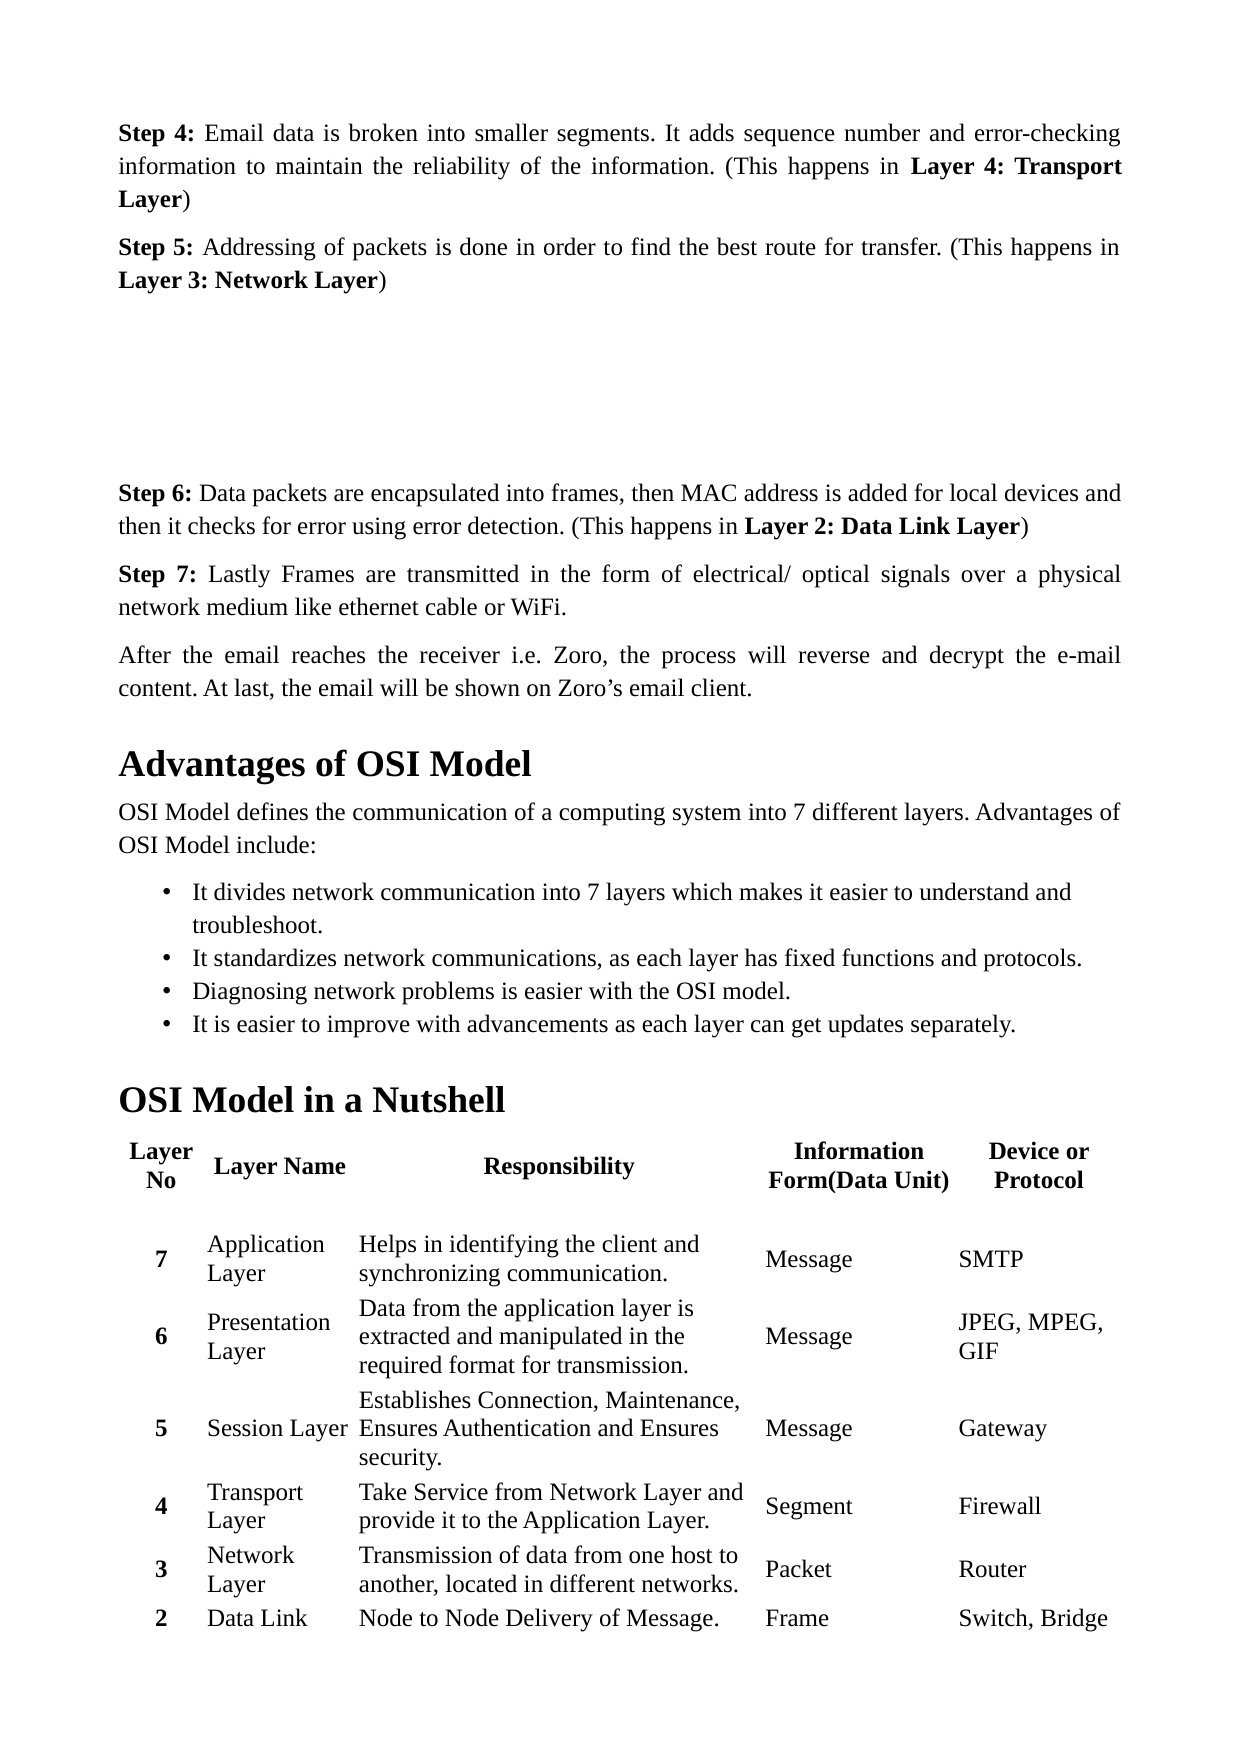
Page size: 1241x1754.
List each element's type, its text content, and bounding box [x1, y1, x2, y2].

table_cell Node to Node Delivery of Message. [356, 1601, 762, 1635]
table_header Responsibility [356, 1134, 762, 1226]
subtitle Advantages of OSI Model [118, 741, 1122, 784]
table_cell Take Service from Network Layer and provide it to the Application Layer. [356, 1474, 762, 1537]
table_cell 7 [118, 1226, 204, 1290]
table_header Layer No [118, 1134, 204, 1226]
table_header Device or Protocol [955, 1134, 1122, 1226]
table_cell Data from the application layer is extracted and manipulated in the required format for transmission. [356, 1290, 762, 1382]
list It divides network communication into 7 layers which makes it easier to understand and troubleshoot. [162, 877, 1122, 939]
table_cell 2 [118, 1601, 204, 1635]
table_cell SMTP [955, 1226, 1122, 1290]
table_cell Message [762, 1382, 955, 1474]
table_cell 3 [118, 1537, 204, 1601]
list Diagnosing network problems is easier with the OSI model. [162, 976, 1122, 1005]
table_cell Message [762, 1226, 955, 1290]
table_cell JPEG, MPEG, GIF [955, 1290, 1122, 1382]
table_cell Transmission of data from one host to another, located in different networks. [356, 1537, 762, 1601]
table_header Information Form(Data Unit) [762, 1134, 955, 1226]
text OSI Model defines the communication of a computing system into 7 different layers. Advantages of OSI Model include: [118, 797, 1122, 858]
text Step 6: Data packets are encapsulated into frames, then MAC address is added for local devices and then it checks for error using error detection. (This happens in Layer 2: Data Link Layer) [118, 478, 1122, 540]
table_cell Firewall [955, 1474, 1122, 1537]
text Step 5: Addressing of packets is done in order to find the best route for transfer. (This happens in Layer 3: Network Layer) [118, 232, 1122, 293]
table_header Layer Name [204, 1134, 356, 1226]
subtitle OSI Model in a Nutshell [118, 1078, 1122, 1121]
table_cell Helps in identifying the client and synchronizing communication. [356, 1226, 762, 1290]
table_cell Frame [762, 1601, 955, 1635]
table_cell Presentation Layer [204, 1290, 356, 1382]
table_cell 4 [118, 1474, 204, 1537]
table_cell Gateway [955, 1382, 1122, 1474]
table_cell Segment [762, 1474, 955, 1537]
list It is easier to improve with advancements as each layer can get updates separately. [162, 1009, 1122, 1038]
table_cell Transport Layer [204, 1474, 356, 1537]
table_cell Router [955, 1537, 1122, 1601]
table_cell Message [762, 1290, 955, 1382]
table_cell 5 [118, 1382, 204, 1474]
table_cell Packet [762, 1537, 955, 1601]
list It standardizes network communications, as each layer has fixed functions and protocols. [162, 943, 1122, 972]
table_cell Switch, Bridge [955, 1601, 1122, 1635]
text After the email reaches the receiver i.e. Zoro, the process will reverse and decrypt the e-mail content. At last, the email will be shown on Zoro’s email client. [118, 640, 1122, 701]
text Step 7: Lastly Frames are transmitted in the form of electrical/ optical signals over a physical network medium like ethernet cable or WiFi. [118, 559, 1122, 621]
table_cell Session Layer [204, 1382, 356, 1474]
table_cell Network Layer [204, 1537, 356, 1601]
text Step 4: Email data is broken into smaller segments. It adds sequence number and error-checking information to maintain the reliability of the information. (This happens in Layer 4: Transport Layer) [118, 118, 1122, 213]
table_cell 6 [118, 1290, 204, 1382]
table_cell Establishes Connection, Maintenance, Ensures Authentication and Ensures security. [356, 1382, 762, 1474]
table_cell Data Link [204, 1601, 356, 1635]
table_cell Application Layer [204, 1226, 356, 1290]
